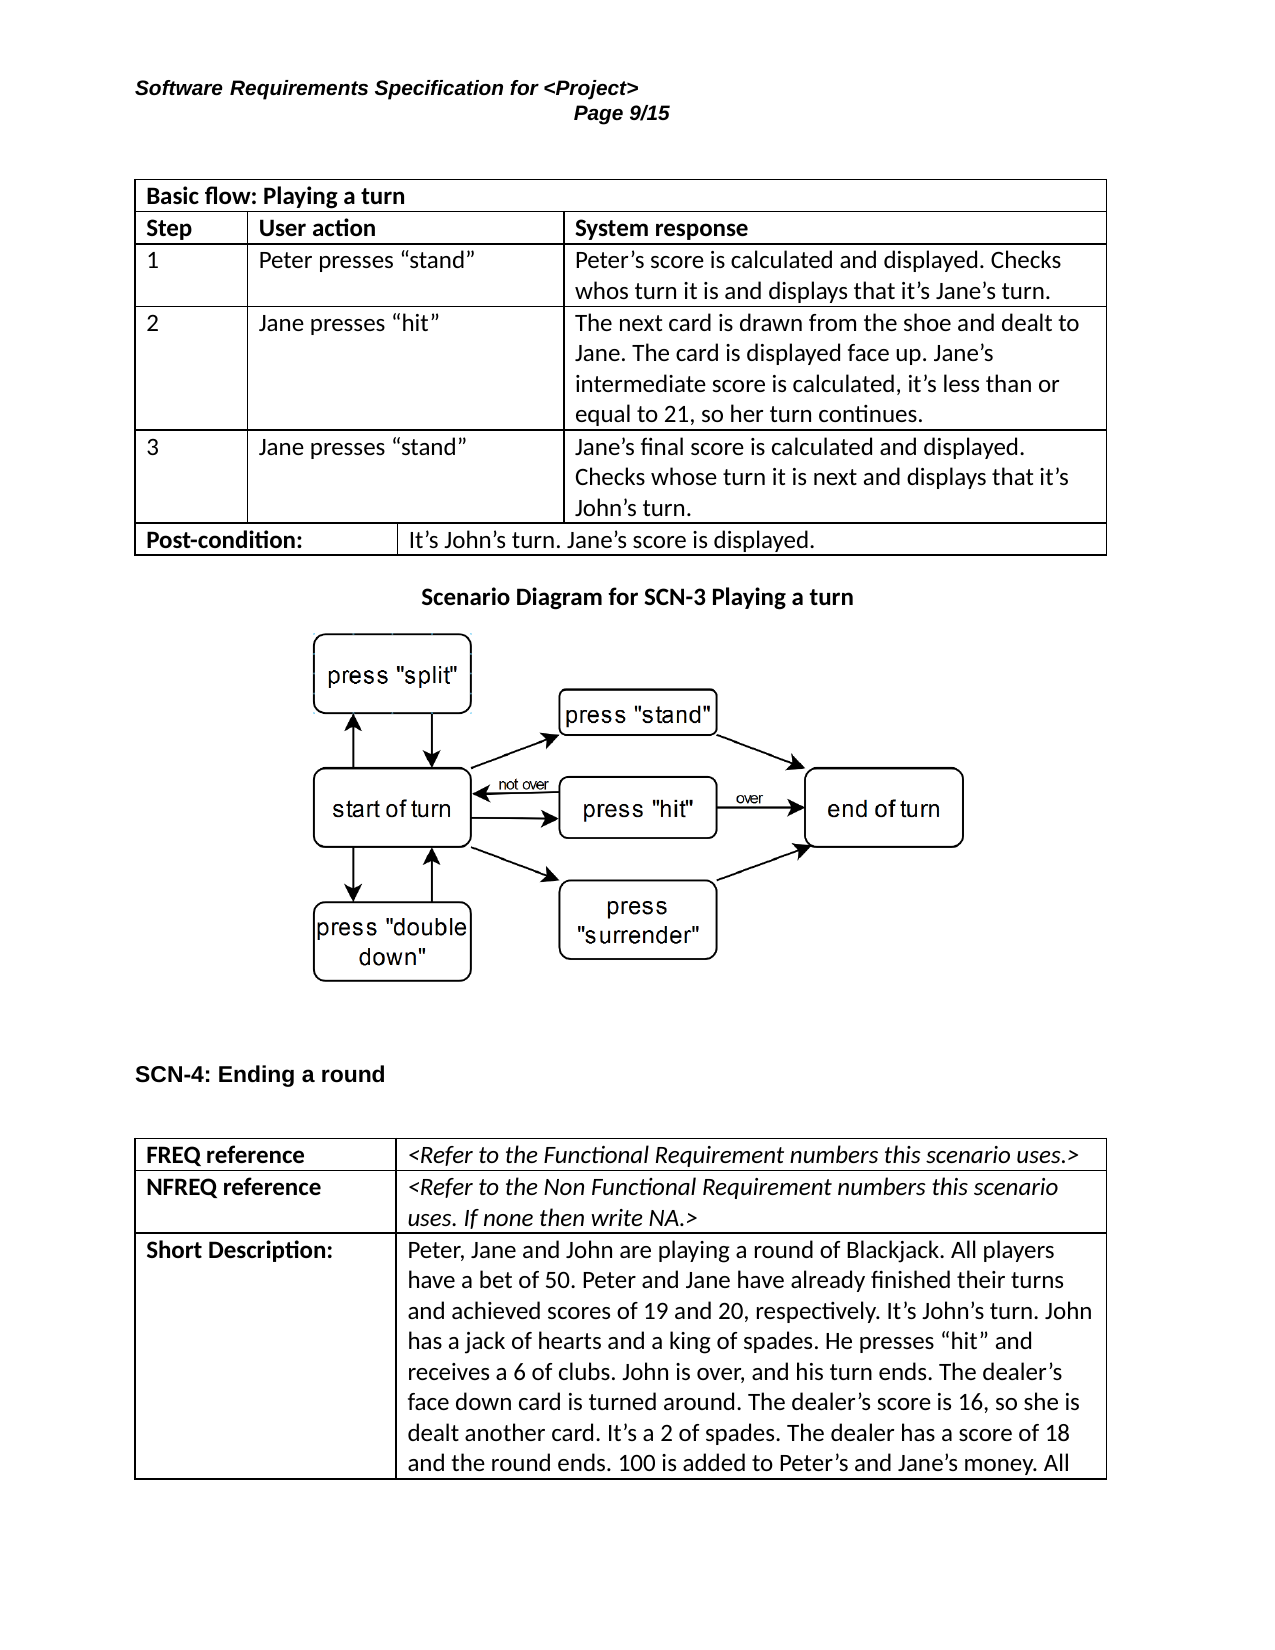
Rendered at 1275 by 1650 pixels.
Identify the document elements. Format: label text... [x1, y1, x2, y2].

table_cell Step [136, 212, 247, 243]
table_cell 2 [136, 307, 247, 429]
table_cell Peter presses “stand” [248, 245, 563, 306]
table_cell Post-condition: [136, 524, 397, 554]
table_cell User action [248, 212, 563, 243]
table_cell Jane presses “hit” [248, 307, 563, 429]
table_cell It’s John’s turn. Jane’s score is displayed. [398, 524, 1106, 554]
table_cell 1 [136, 245, 247, 306]
subtitle SCN-4: Ending a round [135, 1062, 1140, 1087]
table_cell The next card is drawn from the shoe and dealt to Jane. The card is displayed face up. Jane’s intermediate score is calculated, it’s less than or equal to 21, so her turn continues. [565, 307, 1106, 429]
subtitle Scenario Diagram for SCN-3 Playing a turn [135, 581, 1140, 611]
table_header <Refer to the Functional Requirement numbers this scenario uses.> [397, 1139, 1106, 1169]
table_cell System response [565, 212, 1106, 243]
table_cell Short Description: [136, 1234, 395, 1478]
table_header Basic flow: Playing a turn [136, 180, 1106, 211]
table_cell NFREQ reference [136, 1171, 395, 1232]
table_cell Jane’s final score is calculated and displayed. Checks whose turn it is next and displays that it’s John’s turn. [565, 431, 1106, 522]
table_header FREQ reference [136, 1139, 395, 1169]
table_cell <Refer to the Non Functional Requirement numbers this scenario uses. If none then write NA.> [397, 1171, 1106, 1232]
table_cell 3 [136, 431, 247, 522]
table_cell Peter’s score is calculated and displayed. Checks whos turn it is and displays that it’s Jane’s turn. [565, 245, 1106, 306]
table_cell Peter, Jane and John are playing a round of Blackjack. All players have a bet of 50. Peter and Jane have already finished their turns and achieved scores of 19 and 20, respectively. It’s John’s turn. John has a jack of hearts and a king of spades. He presses “hit” and receives a 6 of clubs. John is over, and his turn ends. The dealer’s face down card is turned around. The dealer’s score is 16, so she is dealt another card. It’s a 2 of spades. The dealer has a score of 18 and the round ends. 100 is added to Peter’s and Jane’s money. All [397, 1234, 1106, 1478]
table_cell Jane presses “stand” [248, 431, 563, 522]
